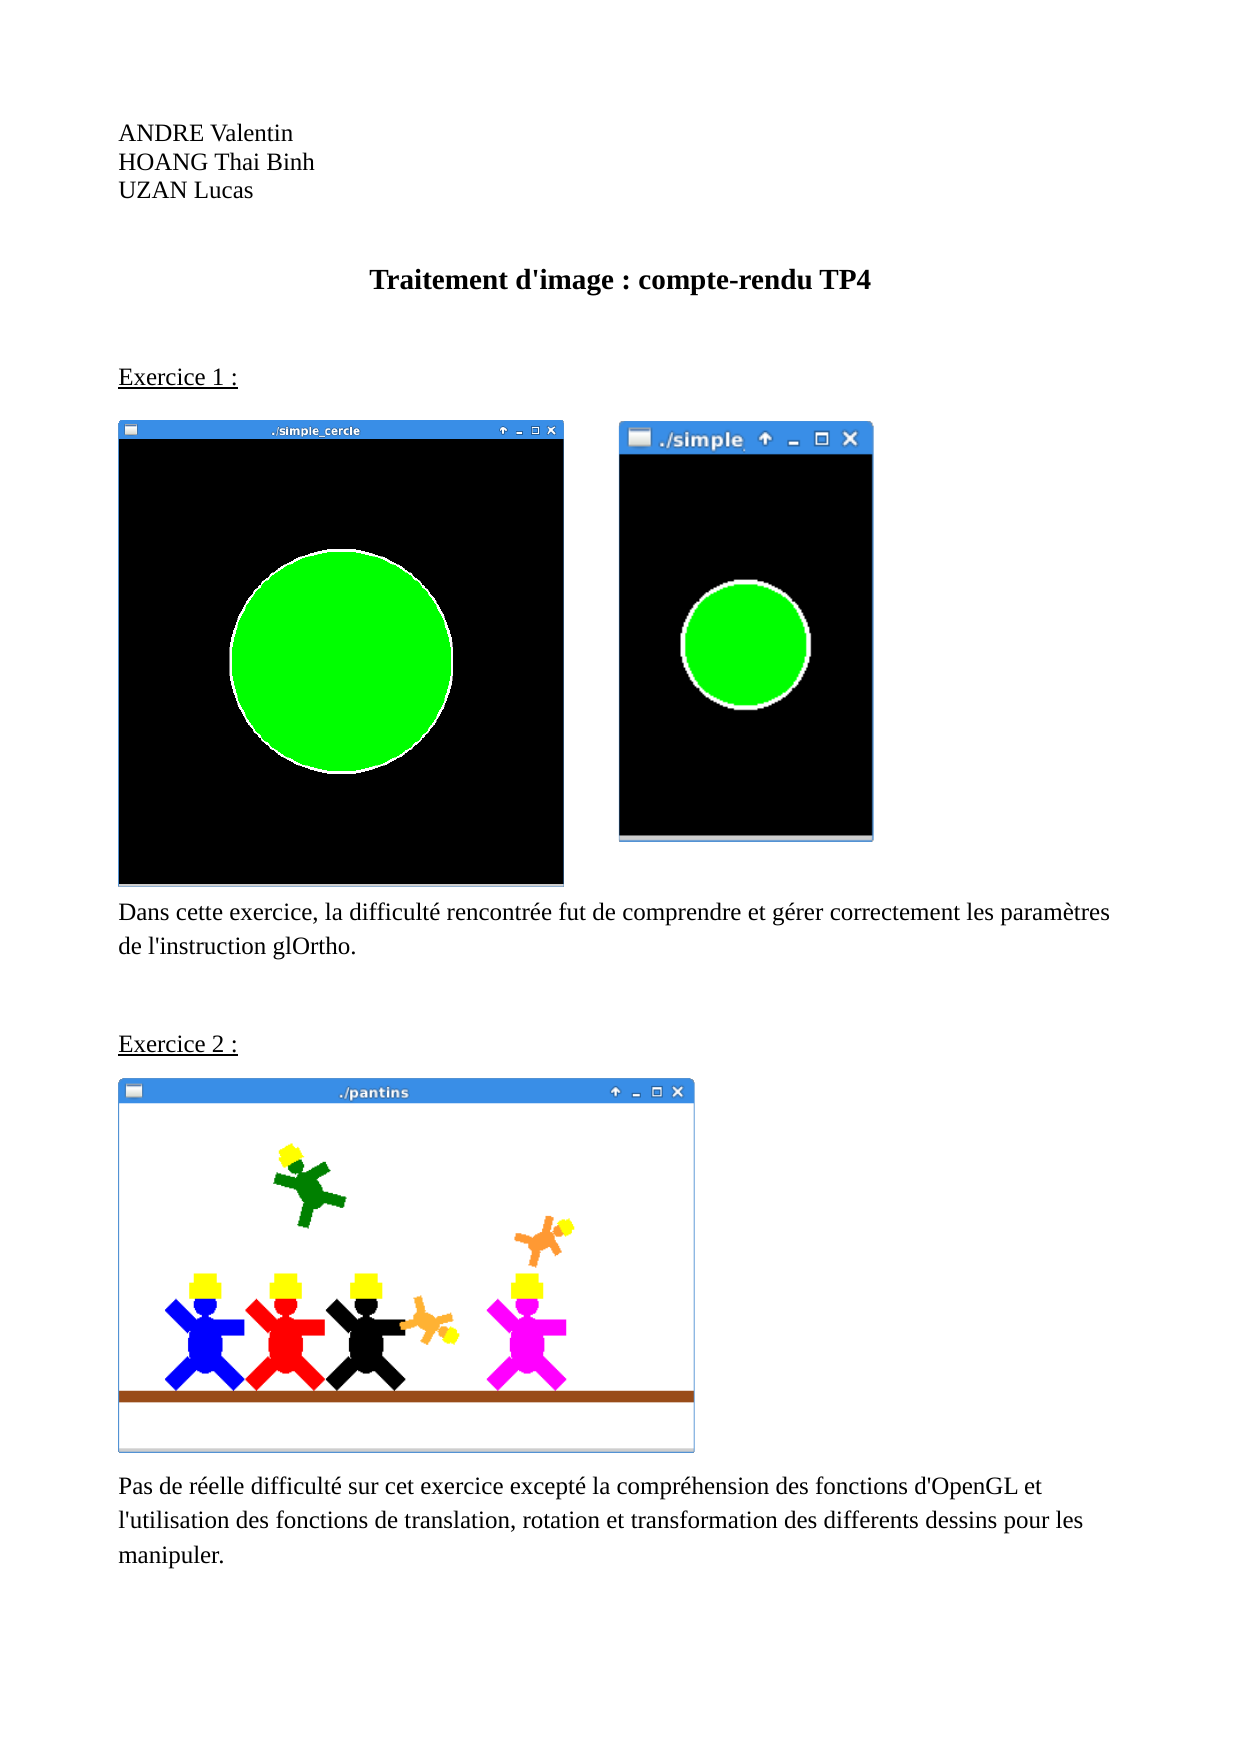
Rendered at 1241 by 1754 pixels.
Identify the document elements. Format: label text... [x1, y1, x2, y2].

text Exercice 1 : [118, 362, 1122, 391]
text Traitement d'image : compte-rendu TP4 [118, 262, 1122, 295]
text UZAN Lucas [118, 176, 1122, 204]
text ANDRE Valentin [118, 118, 1122, 147]
text Dans cette exercice, la difficulté rencontrée fut de comprendre et gérer correctement les paramètres de l'instruction glOrtho. [118, 897, 1122, 960]
text HOANG Thai Binh [118, 147, 1122, 176]
text Pas de réelle difficulté sur cet exercice excepté la compréhension des fonctions d'OpenGL et l'utilisation des fonctions de translation, rotation et transformation des differents dessins pour les manipuler. [118, 1471, 1122, 1569]
text Exercice 2 : [118, 1029, 1122, 1058]
